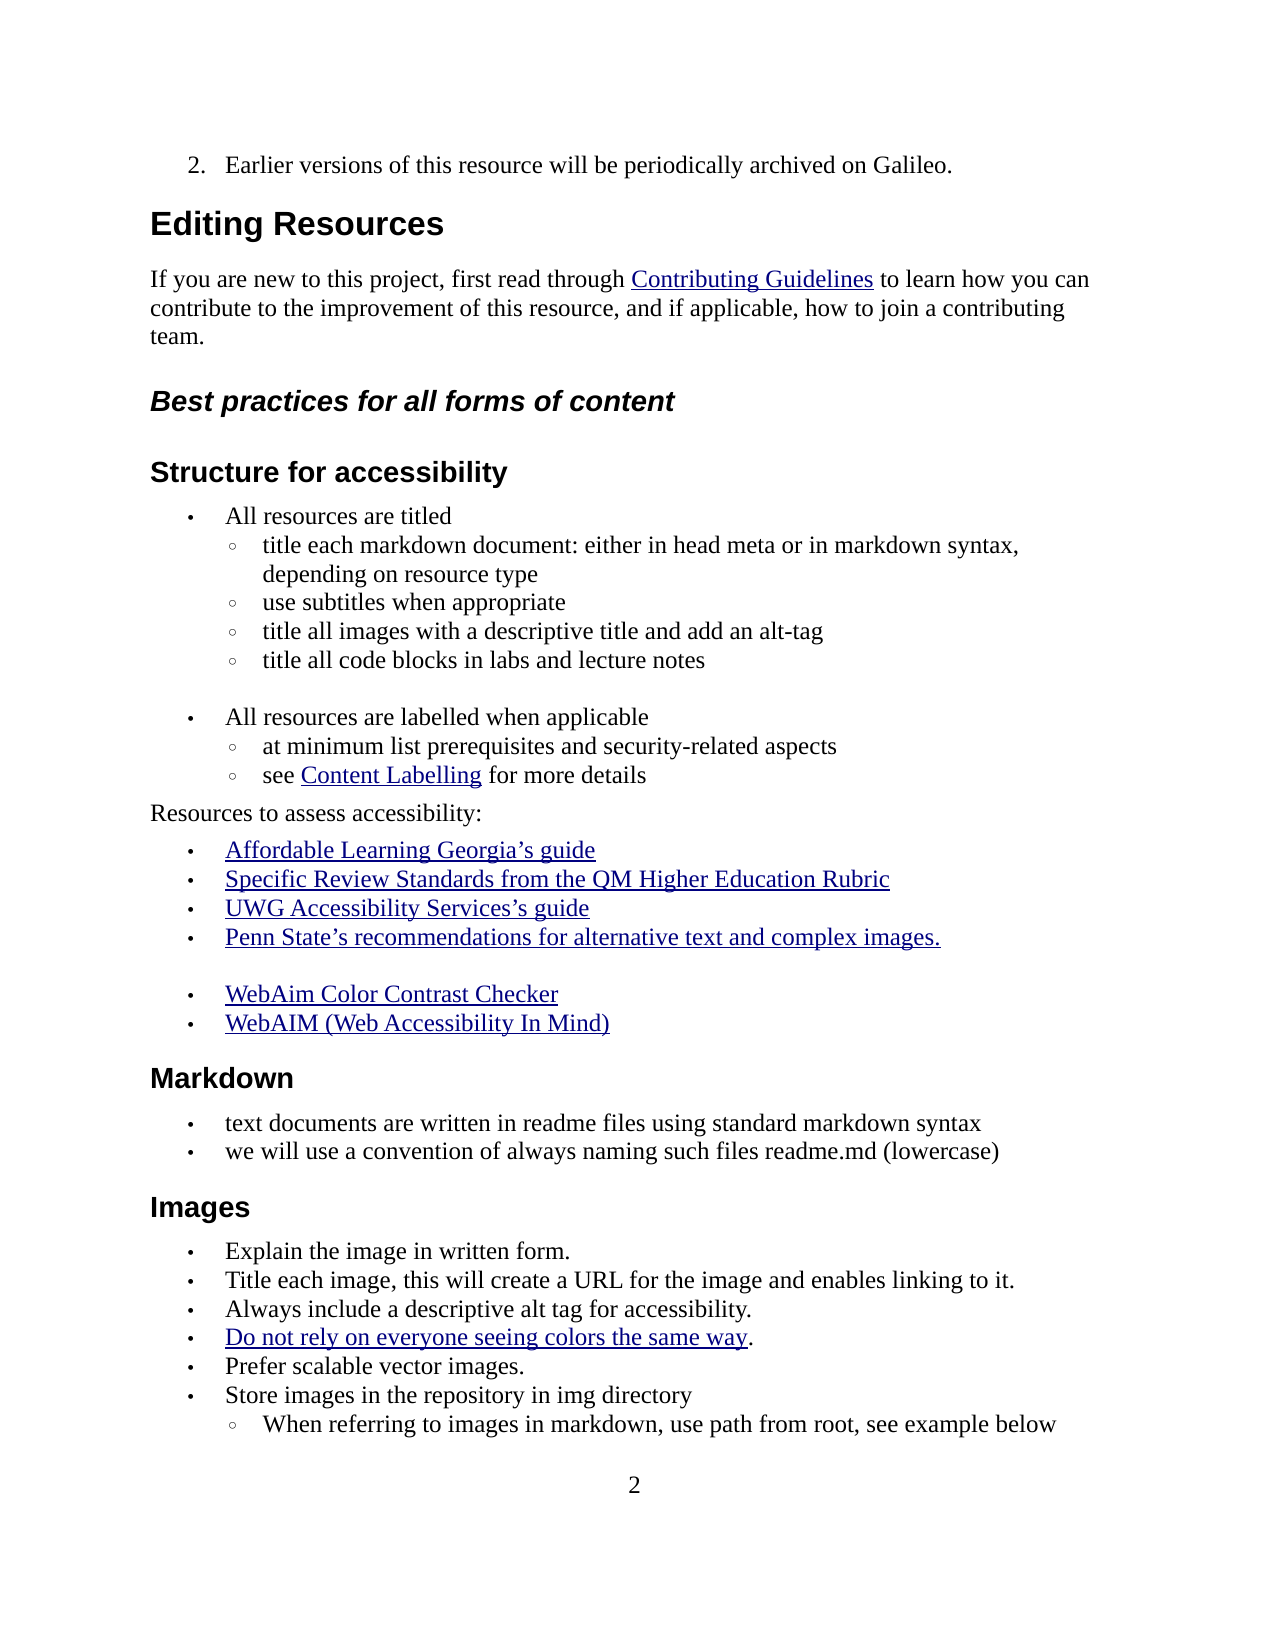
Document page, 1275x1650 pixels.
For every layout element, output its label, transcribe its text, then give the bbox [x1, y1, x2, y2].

list WebAIM (Web Accessibility In Mind) [187, 1008, 1125, 1037]
list Affordable Learning Georgia’s guide [187, 835, 1125, 864]
list Store images in the repository in img directory [187, 1380, 1125, 1409]
text If you are new to this project, first read through Contributing Guidelines to learn how you can contribute to the improvement of this resource, and if applicable, how to join a contributing team. [150, 264, 1125, 350]
list WebAim Color Contrast Checker [187, 979, 1125, 1008]
subtitle Markdown [150, 1062, 1125, 1095]
subtitle Structure for accessibility [150, 455, 1125, 489]
list we will use a convention of always naming such files readme.md (lowercase) [187, 1136, 1125, 1165]
list at minimum list prerequisites and security-related aspects [225, 731, 1125, 760]
list UWG Accessibility Services’s guide [187, 893, 1125, 922]
list Earlier versions of this resource will be periodically archived on Galileo. [187, 150, 1125, 179]
list Always include a descriptive alt tag for accessibility. [187, 1294, 1125, 1322]
subtitle Images [150, 1190, 1125, 1224]
list title all images with a descriptive title and add an alt-tag [225, 616, 1125, 645]
list Explain the image in written form. [187, 1236, 1125, 1265]
list Penn State’s recommendations for alternative text and complex images. [187, 922, 1125, 979]
subtitle Editing Resources [150, 204, 1125, 242]
list All resources are titled [187, 501, 1125, 530]
list title each markdown document: either in head meta or in markdown syntax, depending on resource type [225, 530, 1125, 587]
list All resources are labelled when applicable [187, 702, 1125, 731]
list When referring to images in markdown, use path from root, see example below [225, 1409, 1125, 1437]
list title all code blocks in labs and lecture notes [225, 645, 1125, 702]
list use subtitles when appropriate [225, 587, 1125, 616]
text Resources to assess accessibility: [150, 798, 1125, 826]
list Specific Review Standards from the QM Higher Education Rubric [187, 864, 1125, 893]
list Do not rely on everyone seeing colors the same way. [187, 1322, 1125, 1351]
list see Content Labelling for more details [225, 760, 1125, 789]
list text documents are written in readme files using standard markdown syntax [187, 1108, 1125, 1136]
subtitle Best practices for all forms of content [150, 384, 1125, 418]
list Title each image, this will create a URL for the image and enables linking to it. [187, 1265, 1125, 1294]
list Prefer scalable vector images. [187, 1351, 1125, 1380]
